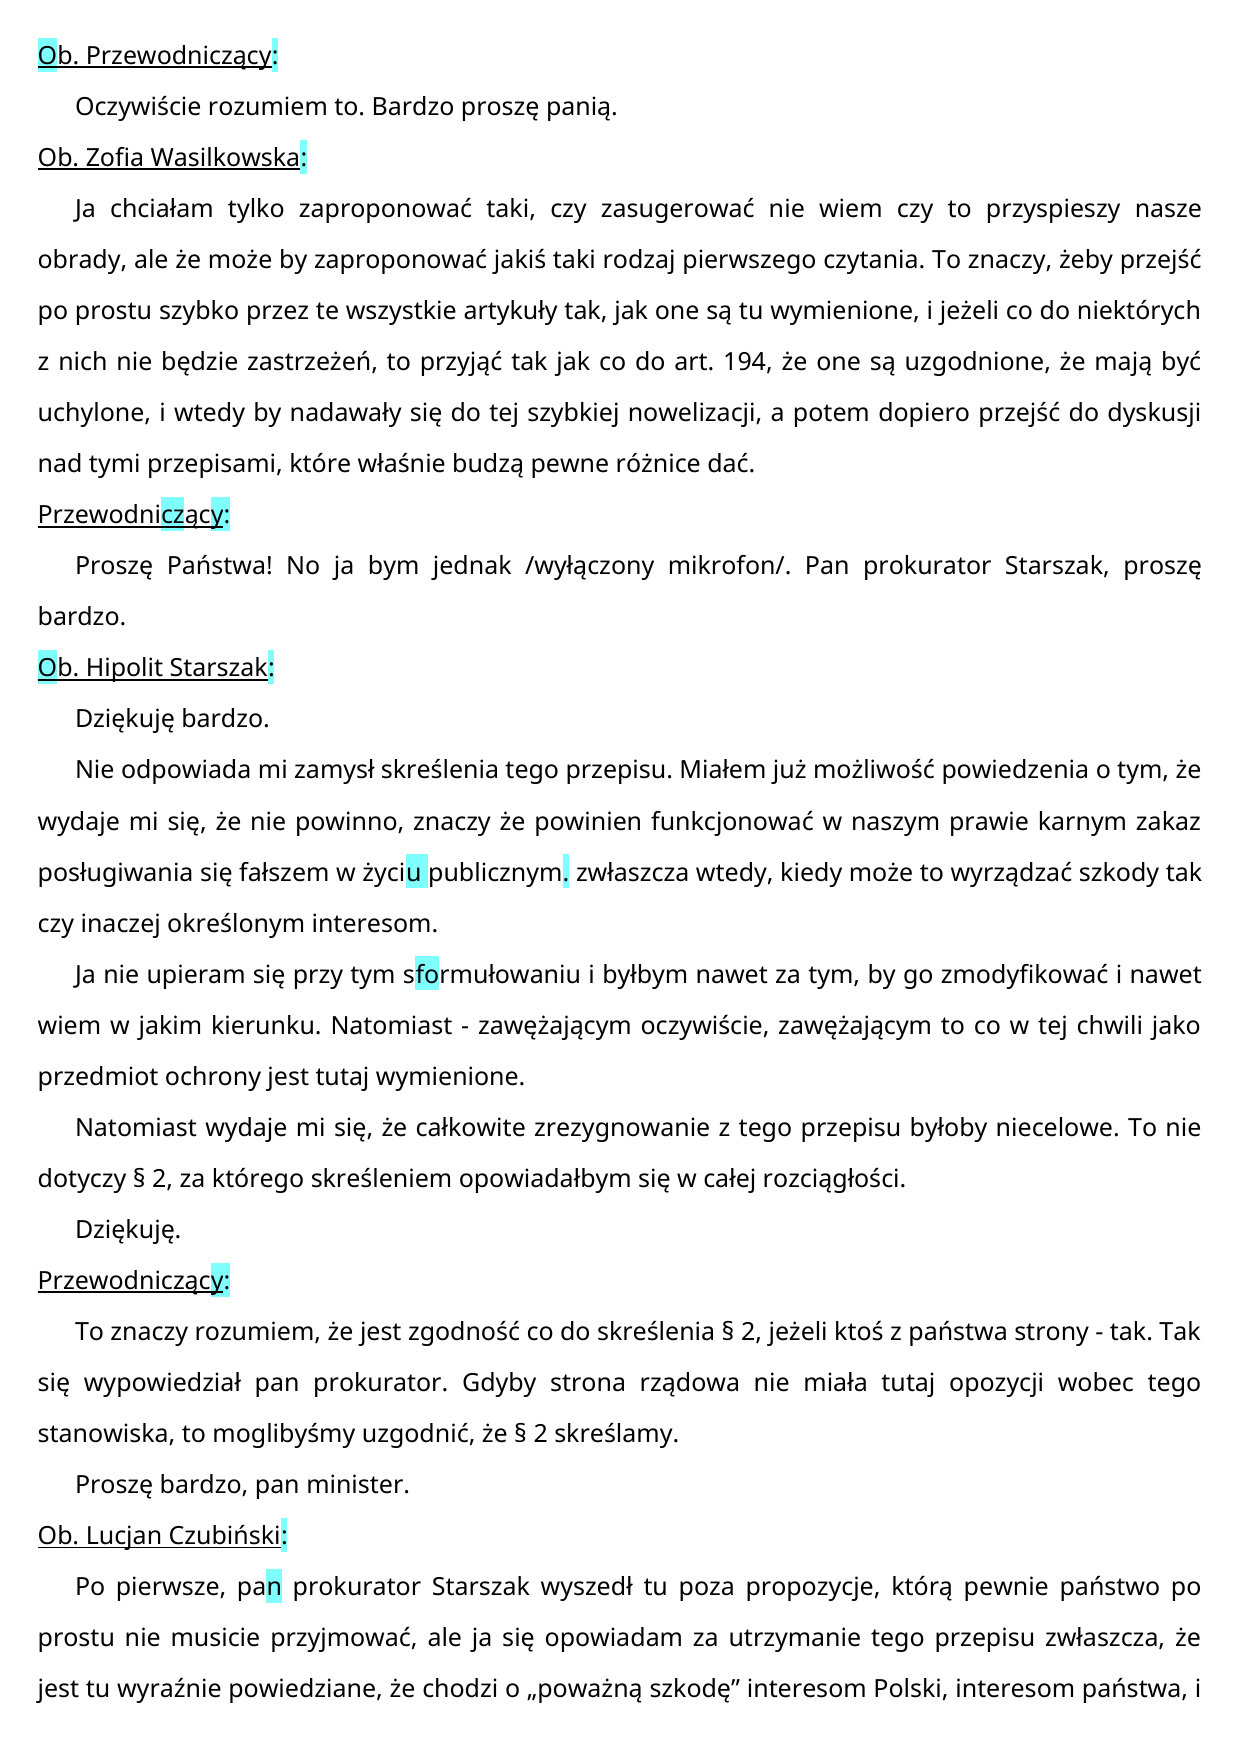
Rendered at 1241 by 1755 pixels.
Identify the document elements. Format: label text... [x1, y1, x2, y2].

text Proszę bardzo, pan minister. [37, 1467, 1203, 1501]
text To znaczy rozumiem, że jest zgodność co do skreślenia § 2, jeżeli ktoś z państwa strony - tak. Tak się wypowiedział pan prokurator. Gdyby strona rządowa nie miała tutaj opozycji wobec tego stanowiska, to moglibyśmy uzgodnić, że § 2 skreślamy. [37, 1313, 1203, 1450]
text Ja chciałam tylko zaproponować taki, czy zasugerować nie wiem czy to przyspieszy nasze obrady, ale że może by zaproponować jakiś taki rodzaj pierwszego czytania. To znaczy, żeby przejść po prostu szybko przez te wszystkie artykuły tak, jak one są tu wymienione, i jeżeli co do niektórych z nich nie będzie zastrzeżeń, to przyjąć tak jak co do art. 194, że one są uzgodnione, że mają być uchylone, i wtedy by nadawały się do tej szybkiej nowelizacji, a potem dopiero przejść do dyskusji nad tymi przepisami, które właśnie budzą pewne różnice dać. [37, 191, 1203, 480]
text Oczywiście rozumiem to. Bardzo proszę panią. [37, 88, 1203, 123]
text Ja nie upieram się przy tym sformułowaniu i byłbym nawet za tym, by go zmodyfikować i nawet wiem w jakim kierunku. Natomiast - zawężającym oczywiście, zawężającym to co w tej chwili jako przedmiot ochrony jest tutaj wymienione. [37, 956, 1203, 1092]
text Ob. Hipolit Starszak: [37, 650, 1203, 684]
text Natomiast wydaje mi się, że całkowite zrezygnowanie z tego przepisu byłoby niecelowe. To nie dotyczy § 2, za którego skreśleniem opowiadałbym się w całej rozciągłości. [37, 1109, 1203, 1194]
text Przewodniczący: [37, 1262, 1203, 1297]
text Nie odpowiada mi zamysł skreślenia tego przepisu. Miałem już możliwość powiedzenia o tym, że wydaje mi się, że nie powinno, znaczy że powinien funkcjonować w naszym prawie karnym zakaz posługiwania się fałszem w życiu publicznym. zwłaszcza wtedy, kiedy może to wyrządzać szkody tak czy inaczej określonym interesom. [37, 752, 1203, 939]
text Ob. Zofia Wasilkowska: [37, 139, 1203, 174]
text Ob. Lucjan Czubiński: [37, 1518, 1203, 1552]
text Przewodniczący: [37, 497, 1203, 531]
text Proszę Państwa! No ja bym jednak /wyłączony mikrofon/. Pan prokurator Starszak, proszę bardzo. [37, 548, 1203, 633]
text Dziękuję bardzo. [37, 701, 1203, 735]
text Dziękuję. [37, 1211, 1203, 1246]
text Ob. Przewodniczący: [37, 37, 1203, 72]
text Po pierwsze, pan prokurator Starszak wyszedł tu poza propozycje, którą pewnie państwo po prostu nie musicie przyjmować, ale ja się opowiadam za utrzymanie tego przepisu zwłaszcza, że jest tu wyraźnie powiedziane, że chodzi o „poważną szkodę” interesom Polski, interesom państwa, i [37, 1569, 1203, 1705]
